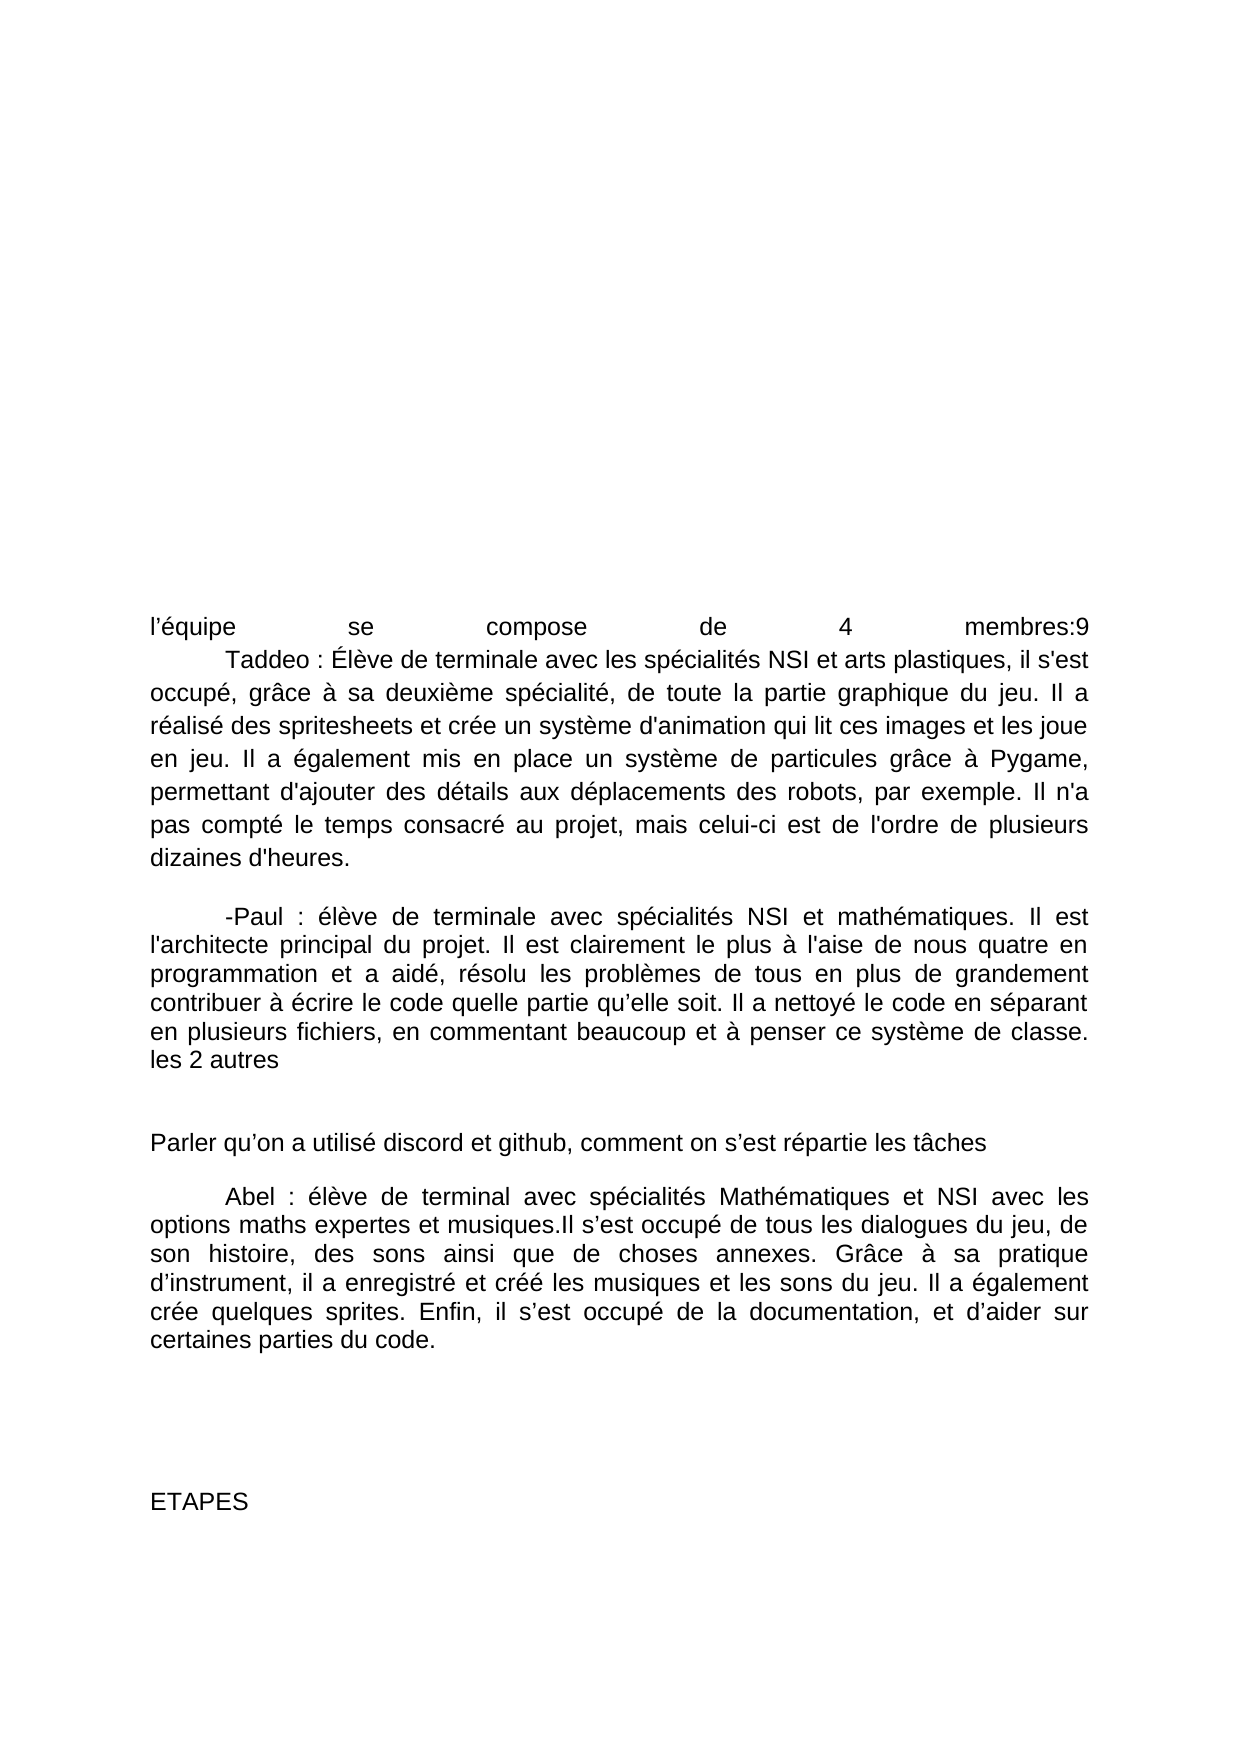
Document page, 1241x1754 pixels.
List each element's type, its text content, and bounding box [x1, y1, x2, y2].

text Abel : élève de terminal avec spécialités Mathématiques et NSI avec les options maths expertes et musiques.Il s’est occupé de tous les dialogues du jeu, de son histoire, des sons ainsi que de choses annexes. Grâce à sa pratique d’instrument, il a enregistré et créé les musiques et les sons du jeu. Il a également crée quelques sprites. Enfin, il s’est occupé de la documentation, et d’aider sur certaines parties du code. [150, 1181, 1090, 1354]
text -Paul : élève de terminale avec spécialités NSI et mathématiques. Il est l'architecte principal du projet. Il est clairement le plus à l'aise de nous quatre en programmation et a aidé, résolu les problèmes de tous en plus de grandement contribuer à écrire le code quelle partie qu’elle soit. Il a nettoyé le code en séparant en plusieurs fichiers, en commentant beaucoup et à penser ce système de classe. les 2 autres [150, 901, 1090, 1074]
text ETAPES [150, 1486, 1090, 1515]
text l’équipe se compose de 4 membres:9 Taddeo : Élève de terminale avec les spécialités NSI et arts plastiques, il s'est occupé, grâce à sa deuxième spécialité, de toute la partie graphique du jeu. Il a réalisé des spritesheets et crée un système d'animation qui lit ces images et les joue en jeu. Il a également mis en place un système de particules grâce à Pygame, permettant d'ajouter des détails aux déplacements des robots, par exemple. Il n'a pas compté le temps consacré au projet, mais celui-ci est de l'ordre de plusieurs dizaines d'heures. [150, 546, 1090, 872]
text Parler qu’on a utilisé discord et github, comment on s’est répartie les tâches [150, 1099, 1090, 1156]
